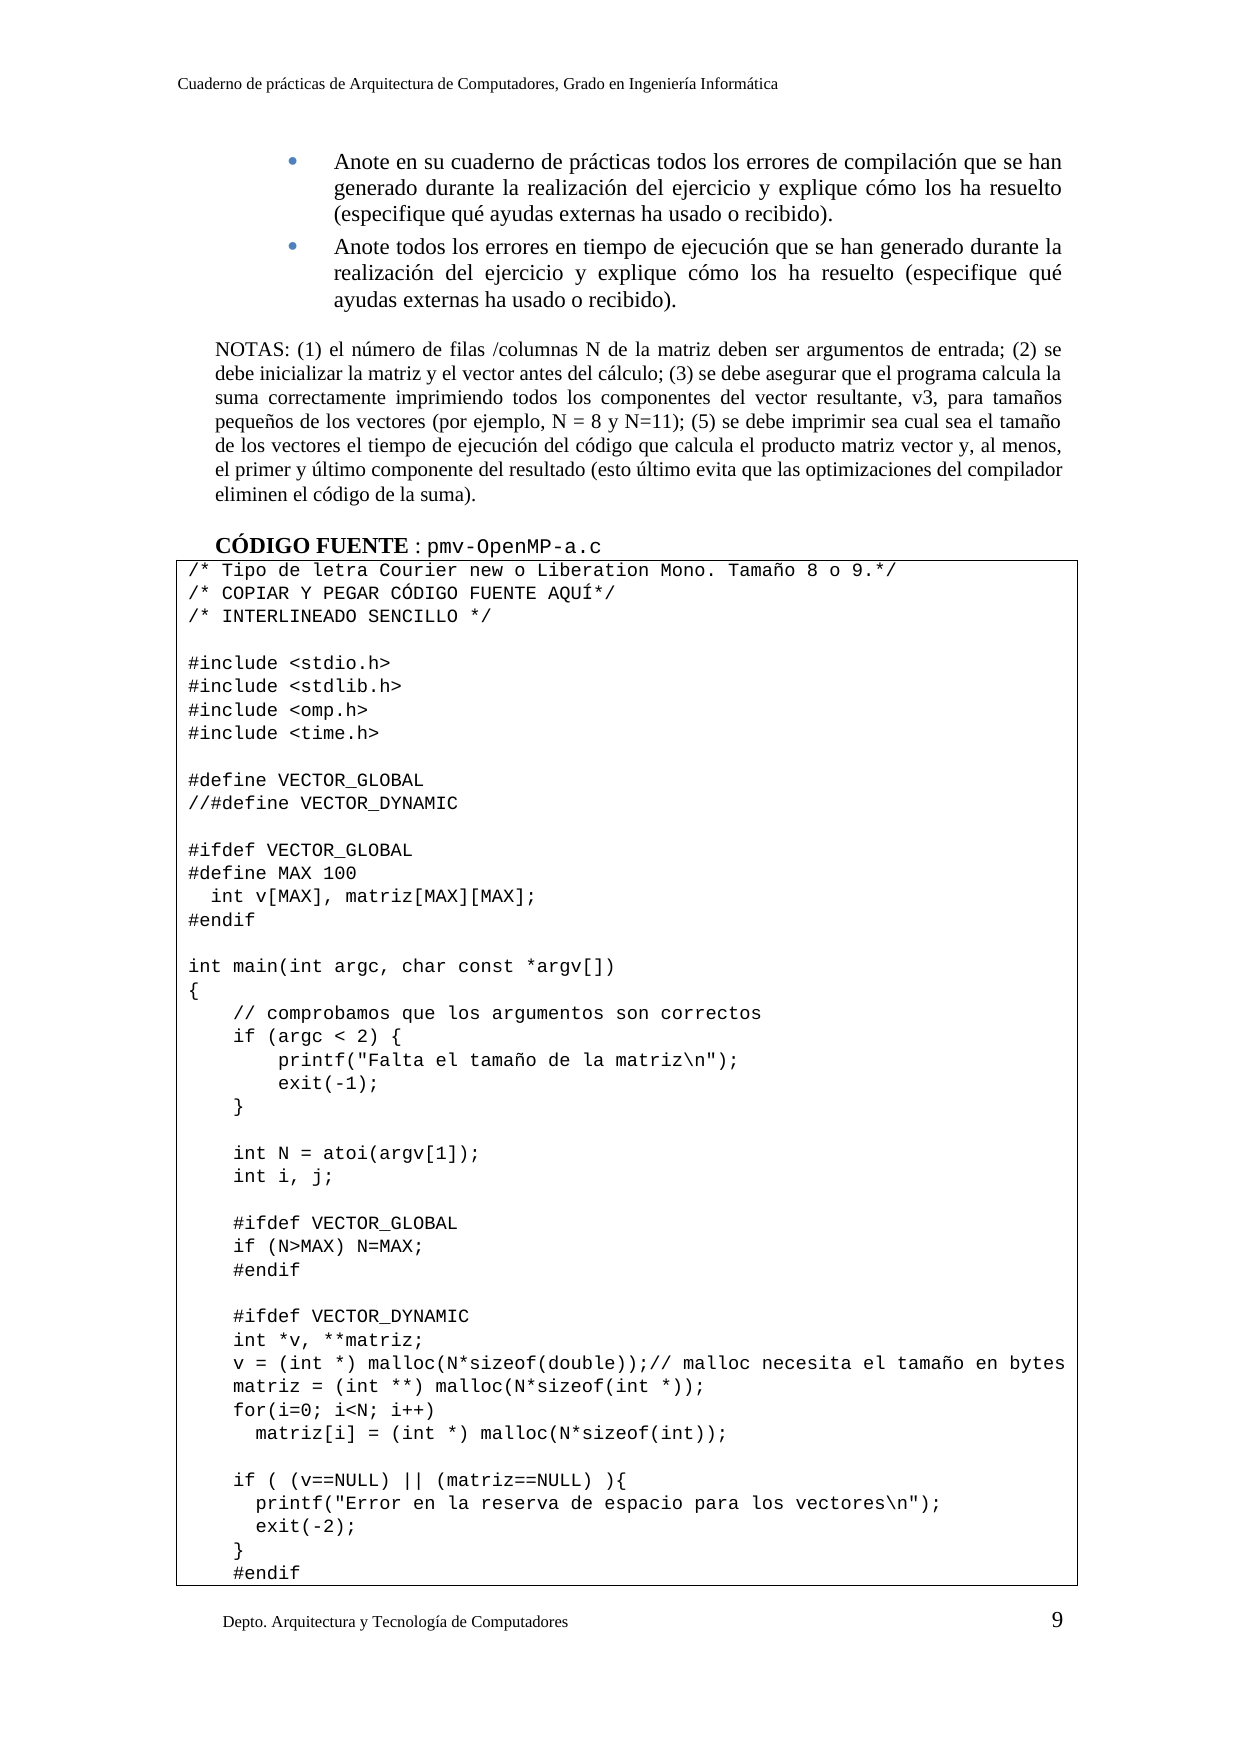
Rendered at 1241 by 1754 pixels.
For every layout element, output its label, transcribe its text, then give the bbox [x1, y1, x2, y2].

table_header /* Tipo de letra Courier new o Liberation Mono. Tamaño 8 o 9.*/ /* COPIAR Y PEGAR CÓDIGO FUENTE AQUÍ*/ /* INTERLINEADO SENCILLO */ #include <stdio.h> #include <stdlib.h> #include <omp.h> #include <time.h> #define VECTOR_GLOBAL //#define VECTOR_DYNAMIC #ifdef VECTOR_GLOBAL #define MAX 100 int v[MAX], matriz[MAX][MAX]; #endif int main(int argc, char const *argv[]) { // comprobamos que los argumentos son correctos if (argc < 2) { printf("Falta el tamaño de la matriz\n"); exit(-1); } int N = atoi(argv[1]); int i, j; #ifdef VECTOR_GLOBAL if (N>MAX) N=MAX; #endif #ifdef VECTOR_DYNAMIC int *v, **matriz; v = (int *) malloc(N*sizeof(double));// malloc necesita el tamaño en bytes matriz = (int **) malloc(N*sizeof(int *)); for(i=0; i<N; i++) matriz[i] = (int *) malloc(N*sizeof(int)); if ( (v==NULL) || (matriz==NULL) ){ printf("Error en la reserva de espacio para los vectores\n"); exit(-2); } #endif [177, 561, 1077, 1585]
list Anote todos los errores en tiempo de ejecución que se han generado durante la realización del ejercicio y explique cómo los ha resuelto (especifique qué ayudas externas ha usado o recibido). [288, 233, 1063, 312]
list Anote en su cuaderno de prácticas todos los errores de compilación que se han generado durante la realización del ejercicio y explique cómo los ha resuelto (especifique qué ayudas externas ha usado o recibido). [288, 148, 1063, 227]
text CÓDIGO FUENTE : pmv-OpenMP-a.c [215, 532, 1063, 559]
list NOTAS: (1) el número de filas /columnas N de la matriz deben ser argumentos de entrada; (2) se debe inicializar la matriz y el vector antes del cálculo; (3) se debe asegurar que el programa calcula la suma correctamente imprimiendo todos los componentes del vector resultante, v3, para tamaños pequeños de los vectores (por ejemplo, N = 8 y N=11); (5) se debe imprimir sea cual sea el tamaño de los vectores el tiempo de ejecución del código que calcula el producto matriz vector y, al menos, el primer y último componente del resultado (esto último evita que las optimizaciones del compilador eliminen el código de la suma). [215, 337, 1063, 506]
